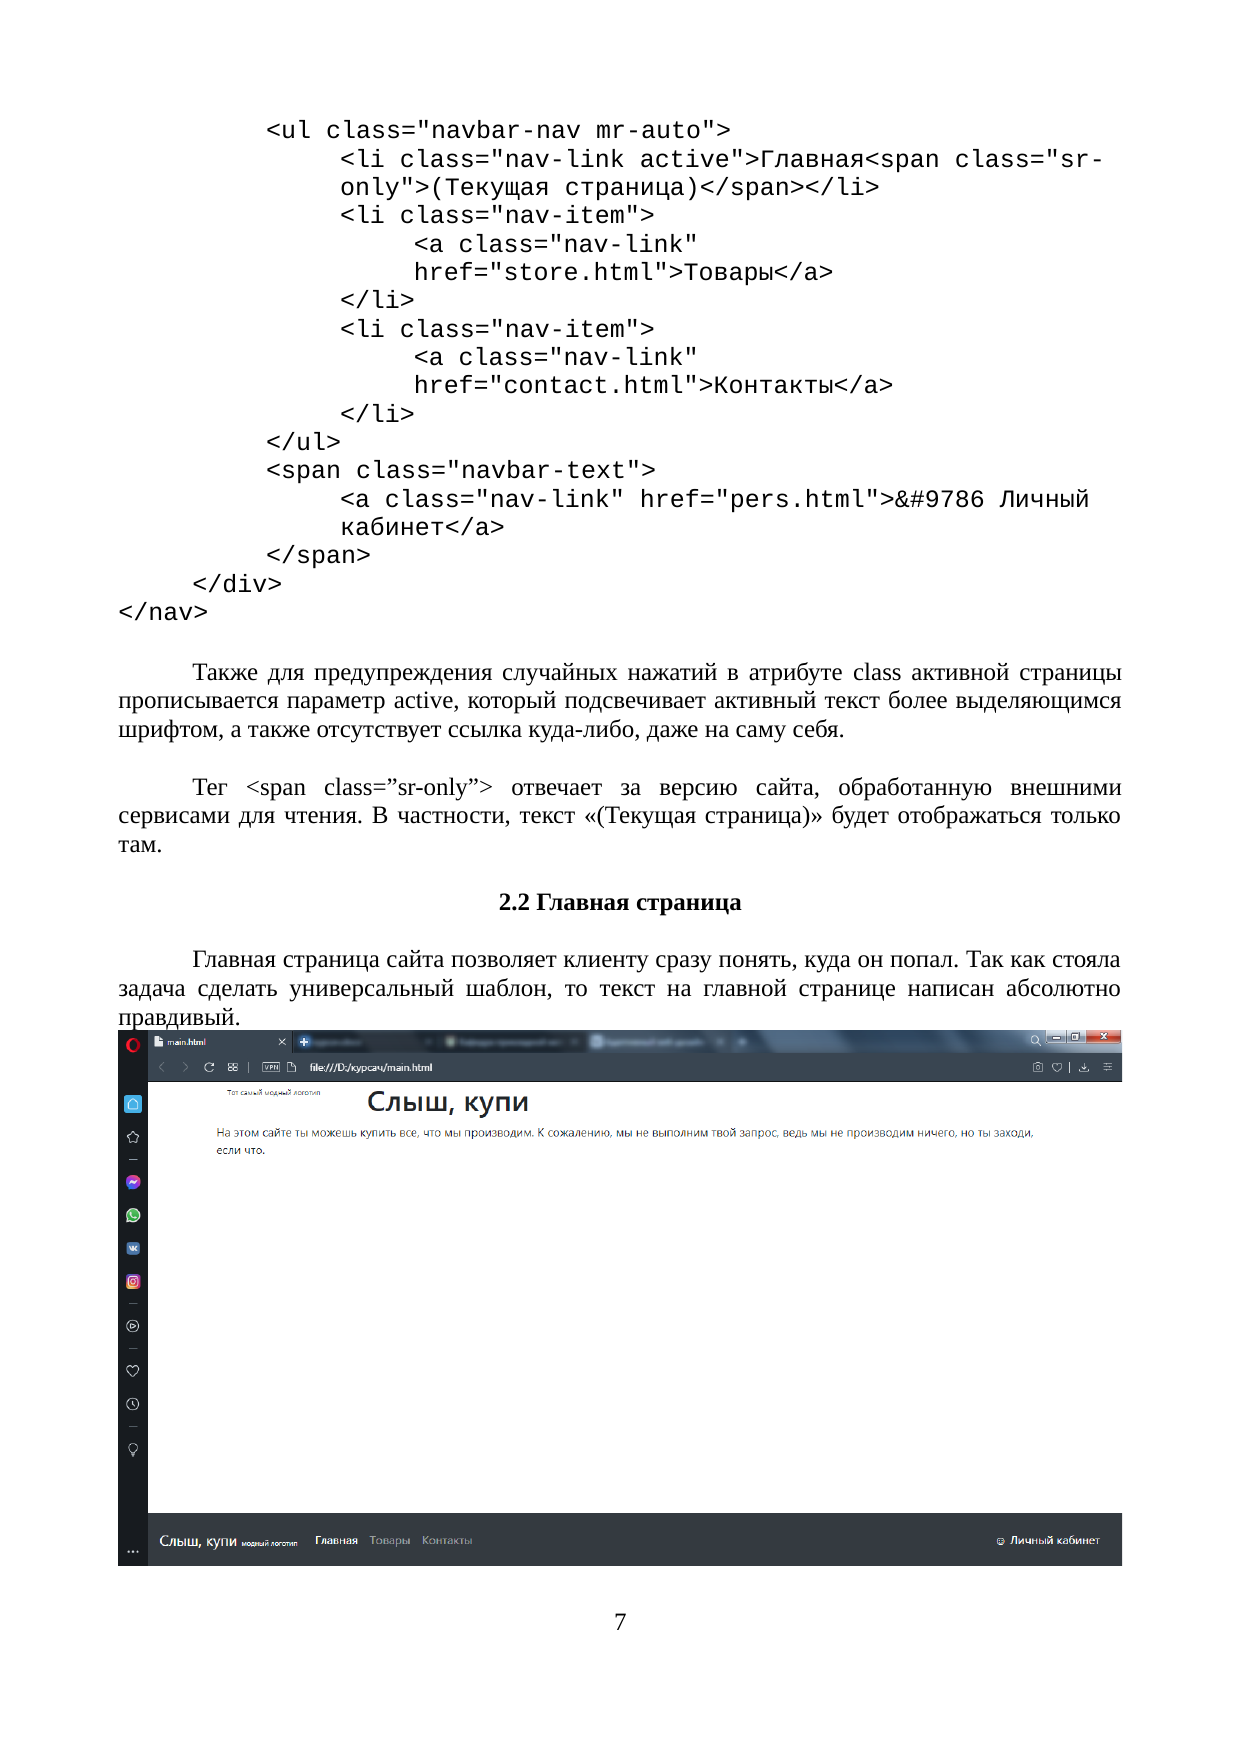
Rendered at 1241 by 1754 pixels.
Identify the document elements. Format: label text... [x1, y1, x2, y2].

text <li class="nav-item"> [118, 316, 1122, 345]
text </li> [118, 288, 1122, 316]
text <ul class="navbar-nav mr-auto"> [118, 118, 1122, 146]
text <a class="nav-link" href="pers.html">&#9786 Личный кабинет</a> [118, 486, 1122, 543]
text Тег <span class=”sr-only”> отвечает за версию сайта, обработанную внешними сервисами для чтения. В частности, текст «(Текущая страница)» будет отображаться только там. [118, 772, 1122, 858]
text 2.2 Главная страница [118, 887, 1122, 916]
text </li> [118, 401, 1122, 430]
picture [118, 1030, 1123, 1566]
text <span class="navbar-text"> [118, 458, 1122, 486]
text </div> [118, 571, 1122, 600]
text Главная страница сайта позволяет клиенту сразу понять, куда он попал. Так как стояла задача сделать универсальный шаблон, то текст на главной странице написан абсолютно правдивый. [118, 944, 1122, 1030]
text <a class="nav-link" href="contact.html">Контакты</a> [118, 345, 1122, 401]
text Также для предупреждения случайных нажатий в атрибуте class активной страницы прописывается параметр active, который подсвечивает активный текст более выделяющимся шрифтом, а также отсутствует ссылка куда-либо, даже на саму себя. [118, 657, 1122, 743]
text <li class="nav-link active">Главная<span class="sr- only">(Текущая страница)</span></li> [118, 146, 1122, 203]
text <a class="nav-link" href="store.html">Товары</a> [118, 231, 1122, 288]
text <li class="nav-item"> [118, 203, 1122, 231]
text </nav> [118, 600, 1122, 628]
text </ul> [118, 430, 1122, 458]
text </span> [118, 543, 1122, 571]
